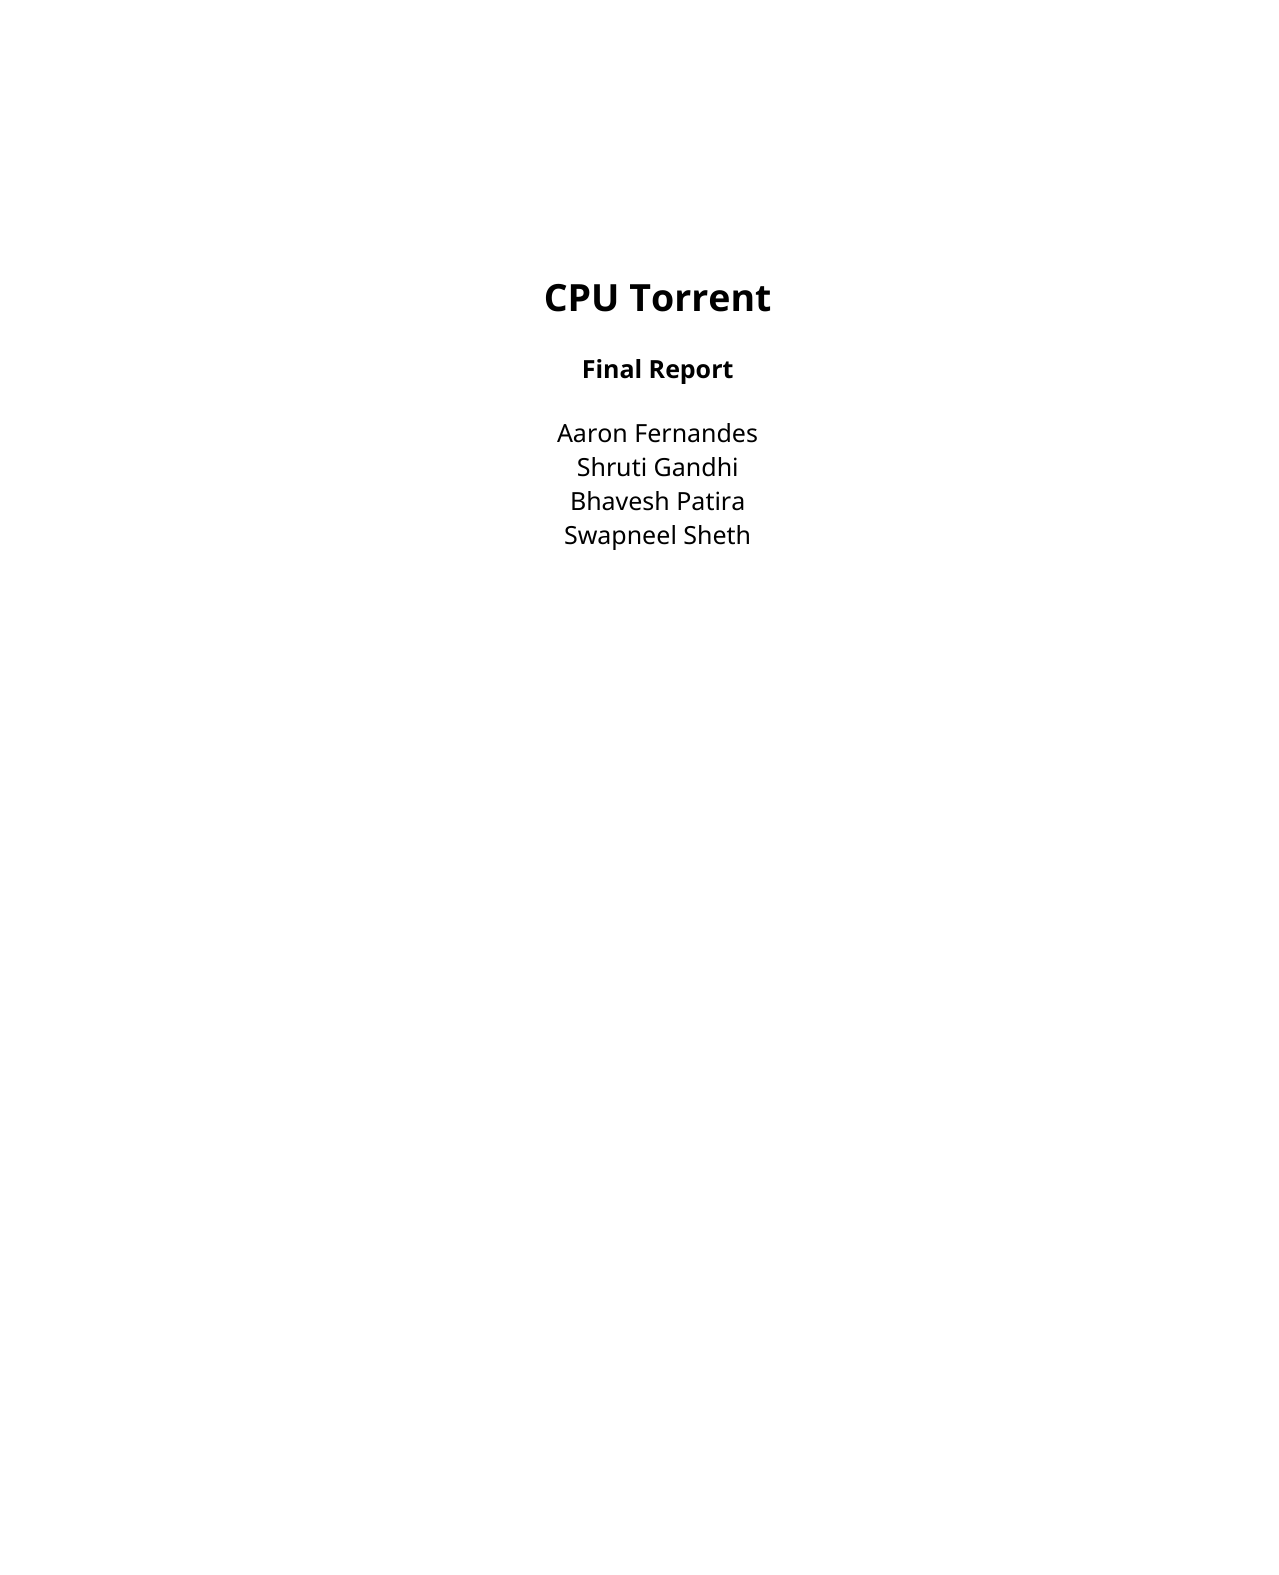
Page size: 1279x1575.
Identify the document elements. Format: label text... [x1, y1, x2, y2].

text Shruti Gandhi [120, 449, 1200, 483]
text Final Report [120, 352, 1200, 386]
text CPU Torrent [120, 271, 1200, 322]
text Swapneel Sheth [120, 517, 1200, 551]
text Aaron Fernandes [120, 415, 1200, 449]
text Bhavesh Patira [120, 483, 1200, 517]
